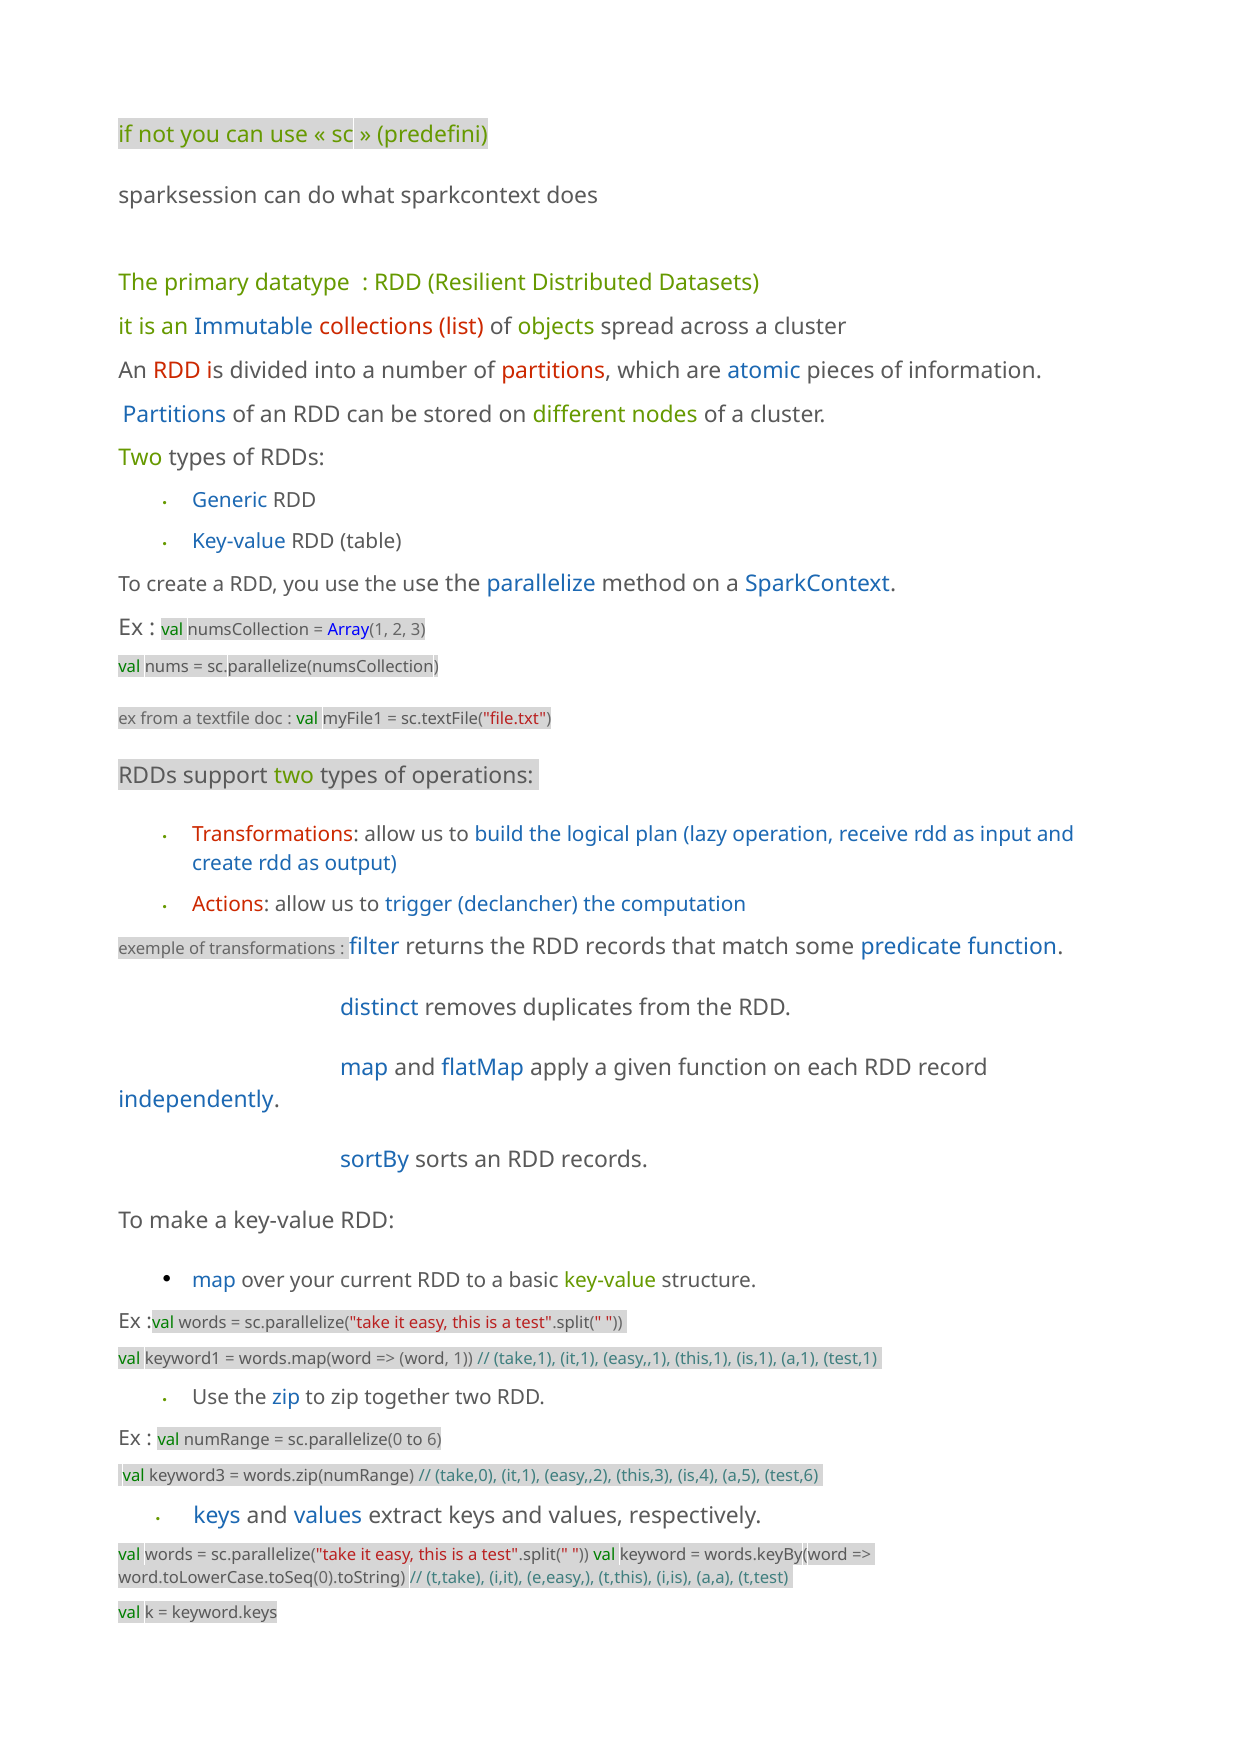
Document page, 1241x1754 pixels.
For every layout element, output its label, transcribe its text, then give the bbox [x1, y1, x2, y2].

text RDDs support two types of operations: [118, 759, 1122, 790]
text The primary datatype : RDD (Resilient Distributed Datasets) [118, 266, 1122, 298]
text To make a key-value RDD: [118, 1204, 1122, 1235]
text Two types of RDDs: [118, 441, 1122, 473]
text Ex : val numRange = sc.parallelize(0 to 6) [118, 1423, 1122, 1451]
list Generic RDD [162, 485, 1122, 513]
list Key-value RDD (table) [162, 526, 1122, 554]
list Use the zip to zip together two RDD. [162, 1382, 1122, 1410]
text sparksession can do what sparkcontext does [118, 179, 1122, 210]
text it is an Immutable collections (list) of objects spread across a cluster [118, 310, 1122, 341]
list map over your current RDD to a basic key-value structure. [162, 1265, 1122, 1293]
text Ex : val numsCollection = Array(1, 2, 3) [118, 611, 1122, 642]
text sortBy sorts an RDD records. [118, 1143, 1122, 1174]
list keys and values extract keys and values, respectively. [156, 1499, 1122, 1530]
text ex from a textfile doc : val myFile1 = sc.textFile("file.txt") [118, 707, 1122, 729]
text val keyword3 = words.zip(numRange) // (take,0), (it,1), (easy,,2), (this,3), (is,4), (a,5), (test,6) [118, 1464, 1122, 1486]
text val keyword1 = words.map(word => (word, 1)) // (take,1), (it,1), (easy,,1), (this,1), (is,1), (a,1), (test,1) [118, 1347, 1122, 1369]
text val k = keyword.keys [118, 1601, 1122, 1623]
text map and flatMap apply a given function on each RDD record independently. [118, 1051, 1122, 1114]
text if not you can use « sc » (predefini) [118, 118, 1122, 149]
text exemple of transformations : filter returns the RDD records that match some predicate function. [118, 930, 1122, 961]
text Ex :val words = sc.parallelize("take it easy, this is a test".split(" ")) [118, 1306, 1122, 1334]
text val words = sc.parallelize("take it easy, this is a test".split(" ")) val keyword = words.keyBy(word => word.toLowerCase.toSeq(0).toString) // (t,take), (i,it), (e,easy,), (t,this), (i,is), (a,a), (t,test) [118, 1543, 1122, 1588]
text To create a RDD, you use the use the parallelize method on a SparkContext. [118, 567, 1122, 598]
text Partitions of an RDD can be stored on different nodes of a cluster. [118, 398, 1122, 429]
text distinct removes duplicates from the RDD. [118, 991, 1122, 1022]
text val nums = sc.parallelize(numsCollection) [118, 654, 1122, 677]
text An RDD is divided into a number of partitions, which are atomic pieces of information. [118, 354, 1122, 385]
list Transformations: allow us to build the logical plan (lazy operation, receive rdd as input and create rdd as output) [162, 819, 1122, 876]
list Actions: allow us to trigger (declancher) the computation [162, 889, 1122, 917]
